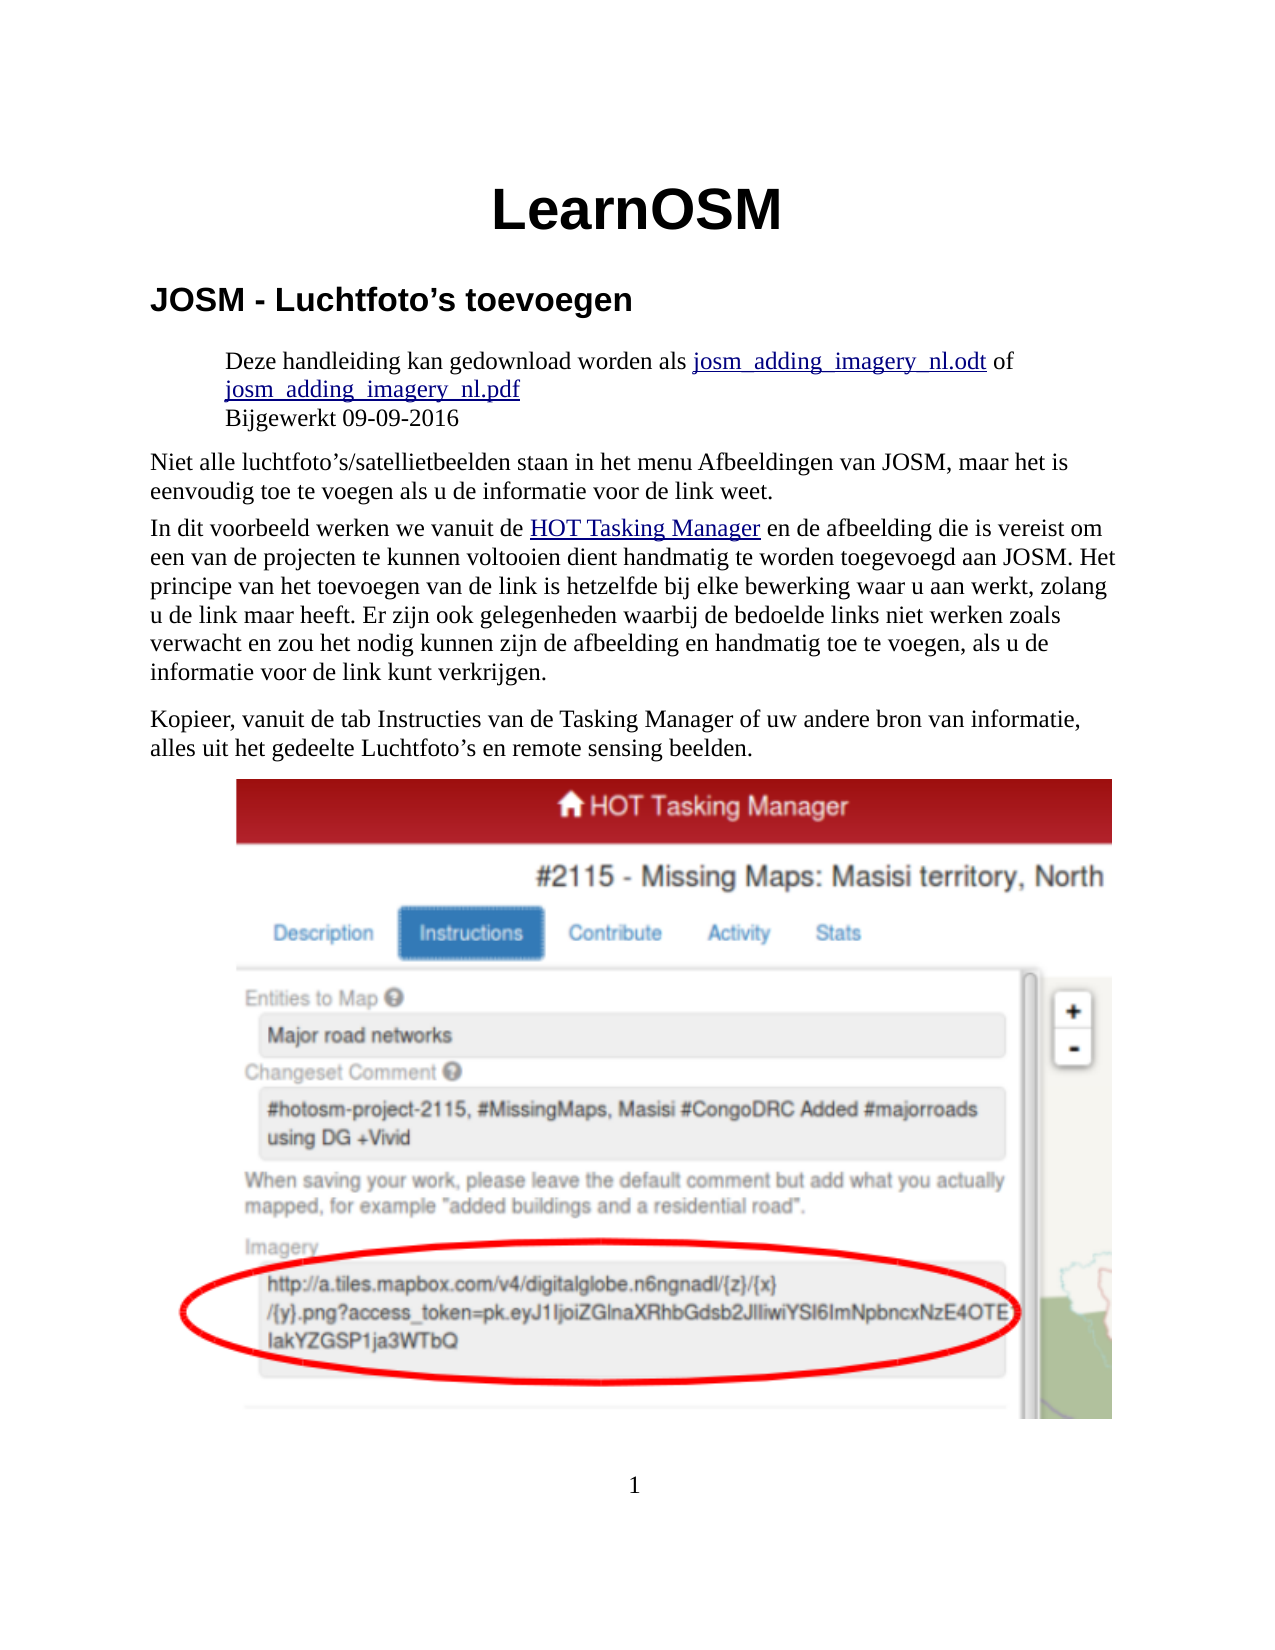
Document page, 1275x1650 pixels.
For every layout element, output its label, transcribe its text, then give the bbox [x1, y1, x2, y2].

text In dit voorbeeld werken we vanuit de HOT Tasking Manager en de afbeelding die is vereist om een van de projecten te kunnen voltooien dient handmatig te worden toegevoegd aan JOSM. Het principe van het toevoegen van de link is hetzelfde bij elke bewerking waar u aan werkt, zolang u de link maar heeft. Er zijn ook gelegenheden waarbij de bedoelde links niet werken zoals verwacht en zou het nodig kunnen zijn de afbeelding en handmatig toe te voegen, als u de informatie voor de link kunt verkrijgen. [150, 513, 1125, 686]
title LearnOSM [150, 175, 1125, 242]
subtitle JOSM - Luchtfoto’s toevoegen [150, 279, 1125, 318]
text Niet alle luchtfoto’s/satellietbeelden staan in het menu Afbeeldingen van JOSM, maar het is eenvoudig toe te voegen als u de informatie voor de link weet. [150, 447, 1125, 504]
text Kopieer, vanuit de tab Instructies van de Tasking Manager of uw andere bron van informatie, alles uit het gedeelte Luchtfoto’s en remote sensing beelden. [150, 704, 1125, 761]
text Deze handleiding kan gedownload worden als josm_adding_imagery_nl.odt of josm_adding_imagery_nl.pdf Bijgewerkt 09-09-2016 [225, 346, 1125, 432]
picture [150, 779, 1112, 1419]
